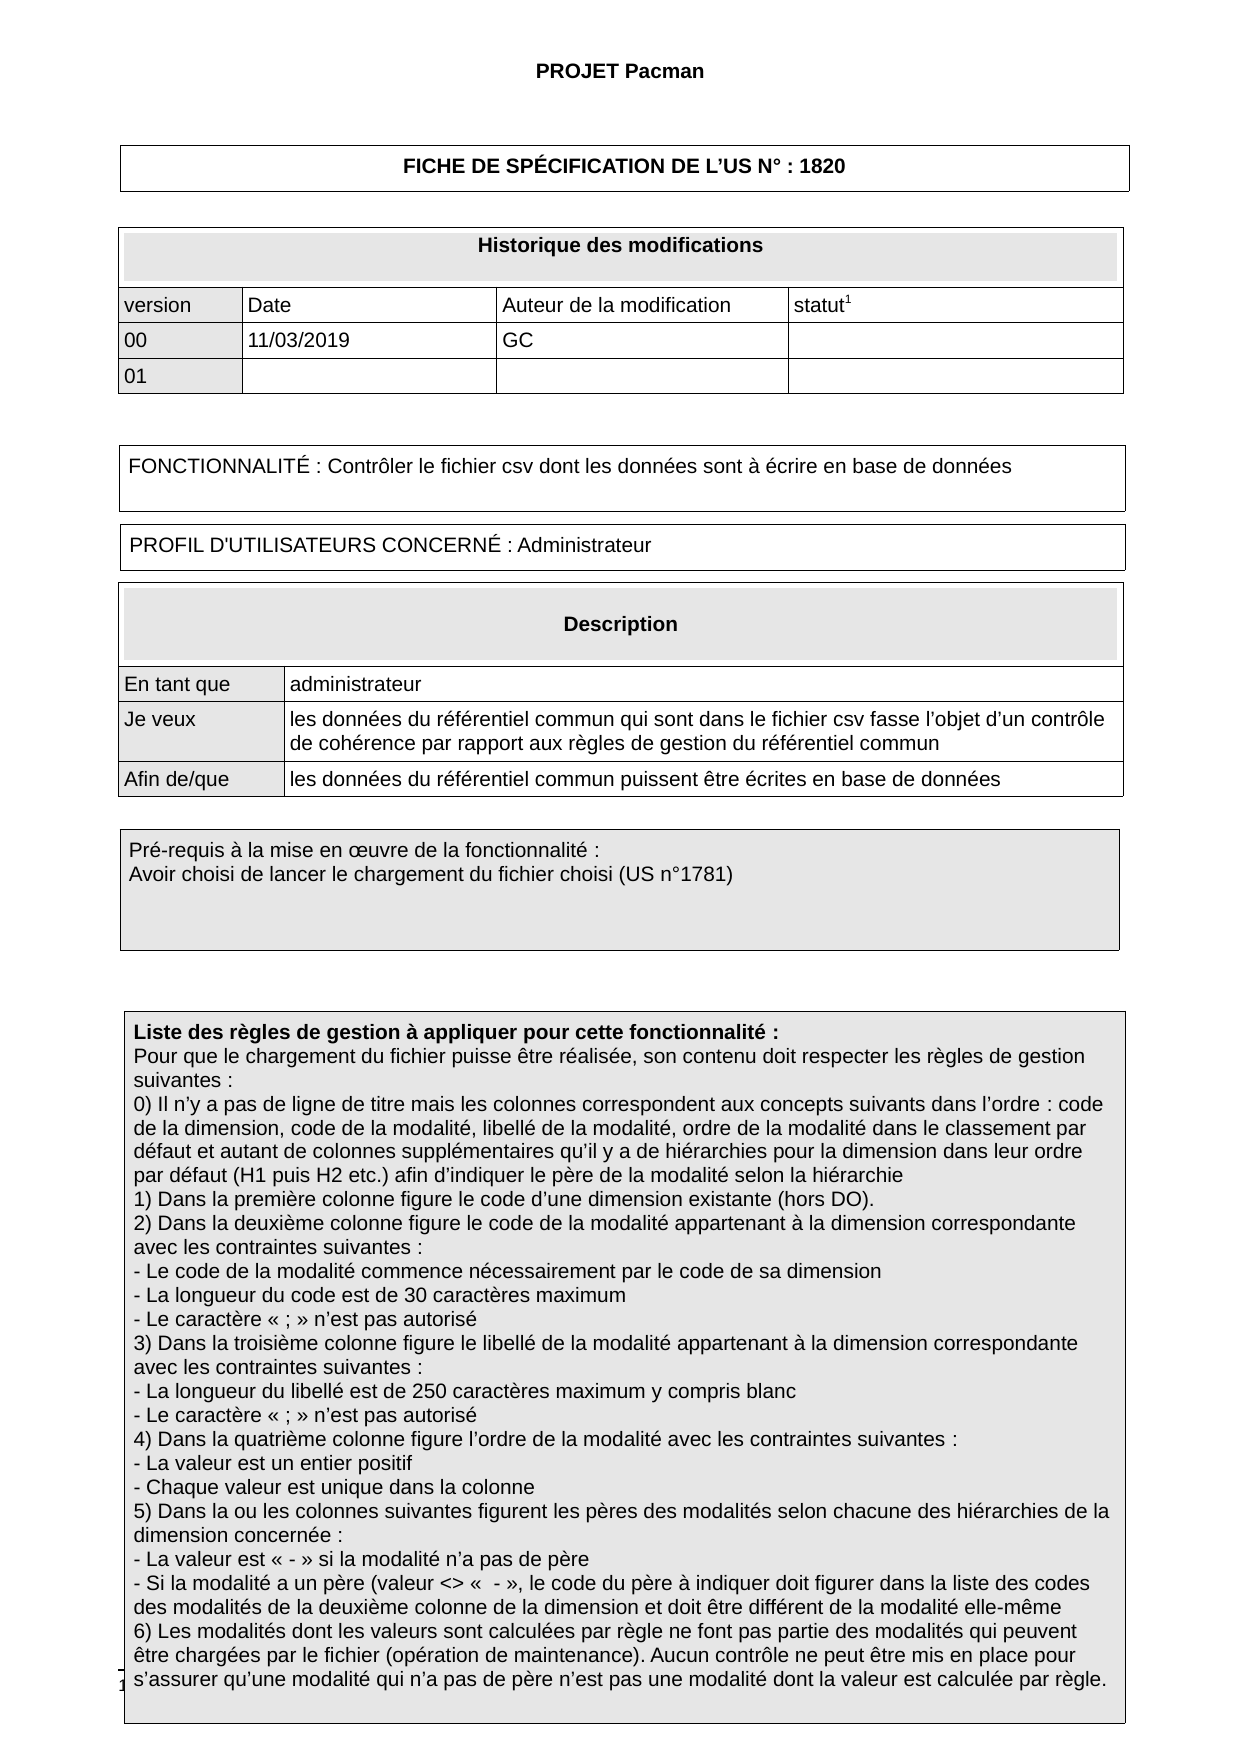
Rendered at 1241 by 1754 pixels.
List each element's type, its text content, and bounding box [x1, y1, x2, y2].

text FICHE DE SPÉCIFICATION DE L’US N° : 1820 [129, 154, 1120, 178]
table_cell [497, 359, 788, 393]
table_cell GC [497, 323, 788, 358]
table_cell En tant que [119, 667, 284, 701]
table_cell [243, 359, 496, 393]
text PROFIL D'UTILISATEURS CONCERNÉ : Administrateur [129, 533, 1116, 557]
table_cell [789, 323, 1123, 358]
text PROJET Pacman [118, 59, 1122, 83]
table_cell les données du référentiel commun qui sont dans le fichier csv fasse l’objet d’un contrôle de cohérence par rapport aux règles de gestion du référentiel commun [285, 702, 1123, 761]
table_header Historique des modifications [119, 228, 1123, 287]
table_cell Je veux [119, 702, 284, 761]
table_cell 00 [119, 323, 242, 358]
table_cell 11/03/2019 [243, 323, 496, 358]
table_header Description [119, 583, 1123, 666]
table_cell les données du référentiel commun puissent être écrites en base de données [285, 762, 1123, 796]
table_cell Date [243, 288, 496, 322]
table_cell statut [789, 288, 1123, 322]
table_cell administrateur [285, 667, 1123, 701]
table_cell Afin de/que [119, 762, 284, 796]
table_cell 01 [119, 359, 242, 393]
table_cell version [119, 288, 242, 322]
text FONCTIONNALITÉ : Contrôler le fichier csv dont les données sont à écrire en base de données [128, 454, 1116, 478]
table_cell Afin de/que [125, 1012, 1125, 1723]
table_cell [789, 359, 1123, 393]
table_cell Auteur de la modification [497, 288, 788, 322]
table_cell Afin de/que [121, 830, 1119, 950]
